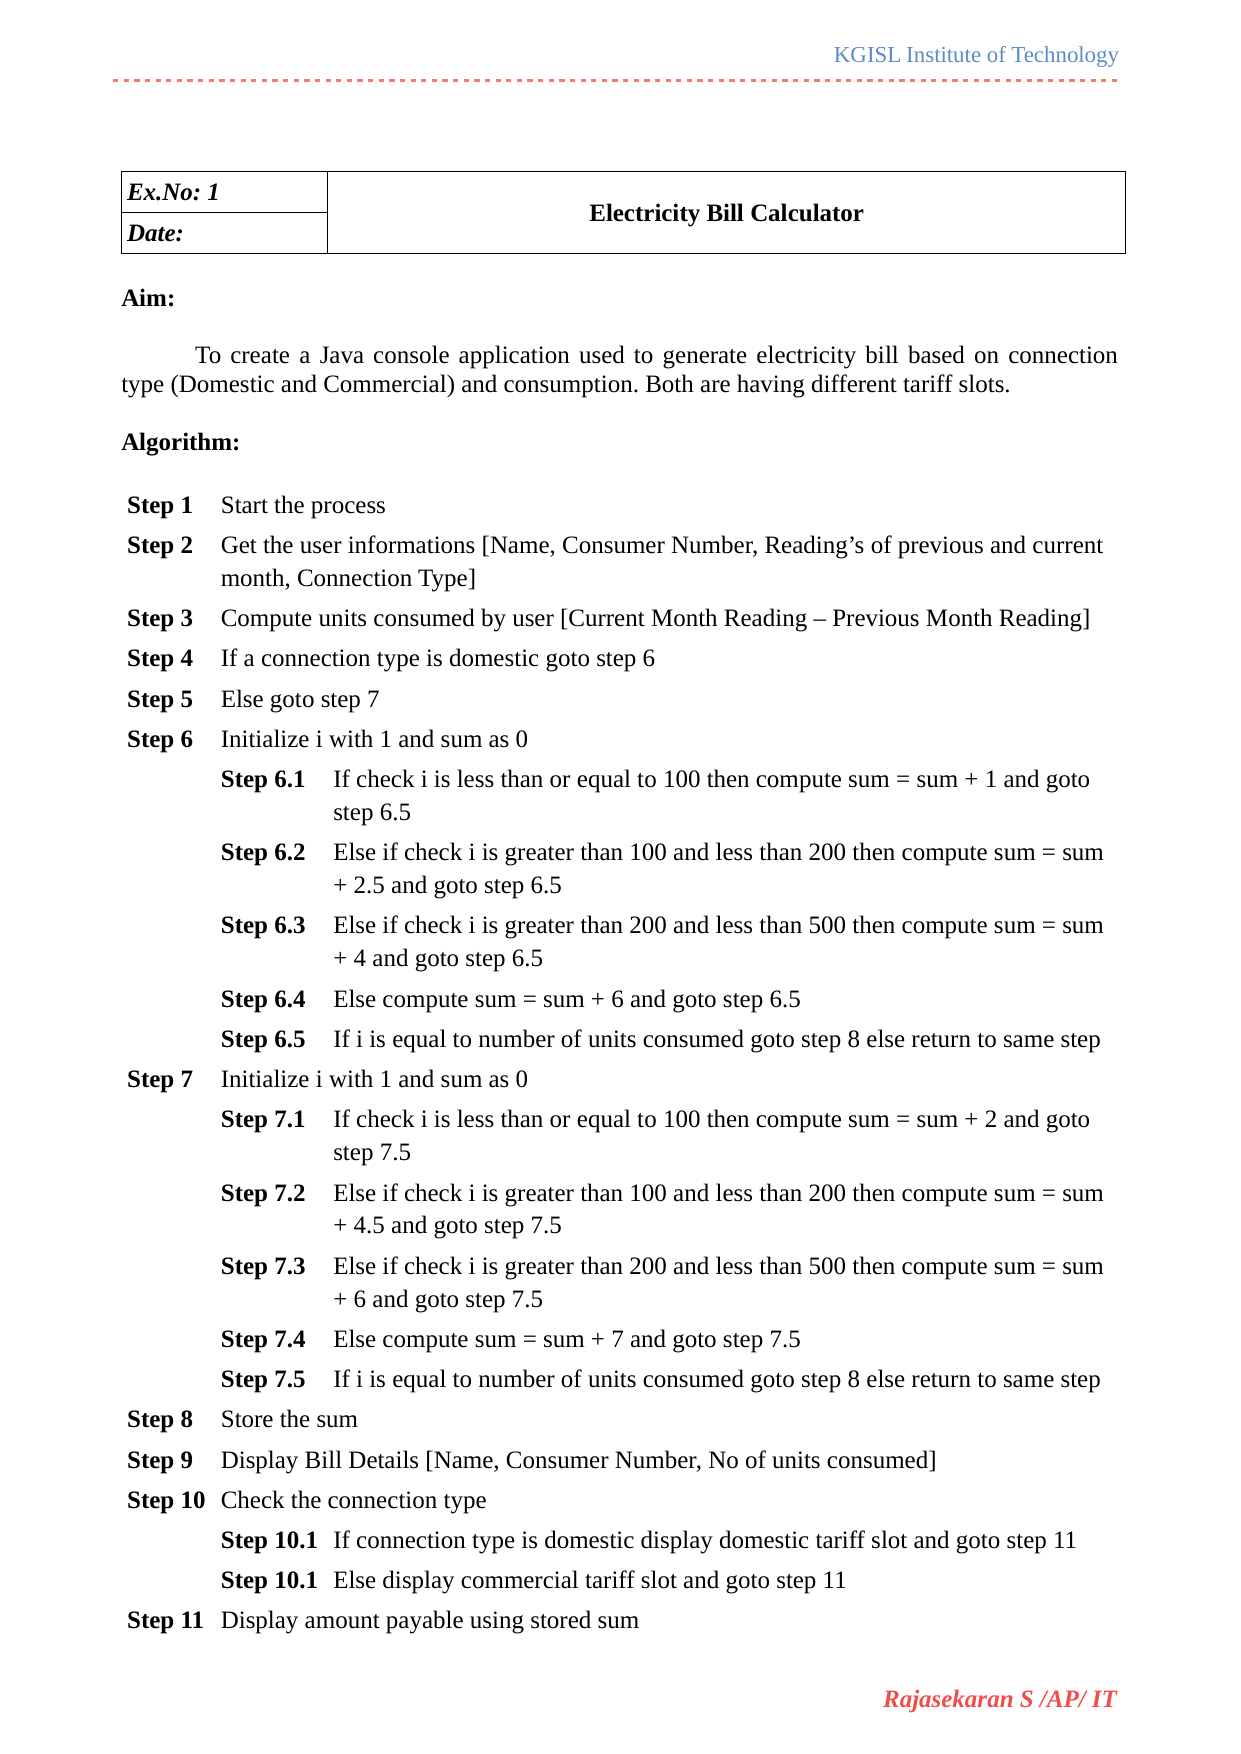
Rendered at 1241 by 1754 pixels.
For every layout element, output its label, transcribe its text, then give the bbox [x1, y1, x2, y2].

table_cell [121, 1245, 215, 1318]
table_cell If connection type is domestic display domestic tariff slot and goto step 11 [327, 1519, 1126, 1559]
text Algorithm: [121, 427, 1119, 455]
table_cell [121, 1359, 215, 1399]
table_cell Initialize i with 1 and sum as 0 [215, 718, 1126, 758]
table_cell If check i is less than or equal to 100 then compute sum = sum + 2 and goto step 7.5 [327, 1099, 1126, 1172]
text Aim: [121, 283, 1119, 312]
table_cell Step 6.1 [215, 758, 327, 832]
table_cell Date: [122, 213, 327, 253]
table_cell Step 8 [121, 1399, 215, 1439]
table_cell Step 9 [121, 1439, 215, 1479]
table_cell Step 6.4 [215, 978, 327, 1018]
table_cell Display amount payable using stored sum [215, 1600, 1126, 1640]
table_cell Else goto step 7 [215, 678, 1126, 718]
table_cell [121, 1560, 215, 1600]
table_cell Display Bill Details [Name, Consumer Number, No of units consumed] [215, 1439, 1126, 1479]
table_header Ex.No: 1 [122, 172, 327, 212]
table_cell Step 6.5 [215, 1018, 327, 1058]
table_cell [121, 1099, 215, 1172]
table_cell If i is equal to number of units consumed goto step 8 else return to same step [327, 1018, 1126, 1058]
table_cell Else if check i is greater than 100 and less than 200 then compute sum = sum + 4.5 and goto step 7.5 [327, 1172, 1126, 1245]
table_cell If check i is less than or equal to 100 then compute sum = sum + 1 and goto step 6.5 [327, 758, 1126, 832]
table_header Step 1 [121, 484, 215, 524]
table_cell Store the sum [215, 1399, 1126, 1439]
table_cell [121, 1172, 215, 1245]
table_cell Check the connection type [215, 1479, 1126, 1519]
table_cell Step 7.4 [215, 1318, 327, 1358]
table_cell Compute units consumed by user [Current Month Reading – Previous Month Reading] [215, 598, 1126, 638]
table_cell Else compute sum = sum + 6 and goto step 6.5 [327, 978, 1126, 1018]
table_cell Else compute sum = sum + 7 and goto step 7.5 [327, 1318, 1126, 1358]
table_cell Else if check i is greater than 100 and less than 200 then compute sum = sum + 2.5 and goto step 6.5 [327, 832, 1126, 905]
table_cell Step 7.3 [215, 1245, 327, 1318]
table_cell Else if check i is greater than 200 and less than 500 then compute sum = sum + 6 and goto step 7.5 [327, 1245, 1126, 1318]
table_cell Step 10.1 [215, 1519, 327, 1559]
table_cell If i is equal to number of units consumed goto step 8 else return to same step [327, 1359, 1126, 1399]
table_cell Step 6.3 [215, 905, 327, 978]
table_cell [121, 832, 215, 905]
table_cell Initialize i with 1 and sum as 0 [215, 1059, 1126, 1099]
table_cell Step 6 [121, 718, 215, 758]
table_cell Step 5 [121, 678, 215, 718]
table_cell [121, 758, 215, 832]
table_cell Step 7.5 [215, 1359, 327, 1399]
table_cell Else if check i is greater than 200 and less than 500 then compute sum = sum + 4 and goto step 6.5 [327, 905, 1126, 978]
table_cell Get the user informations [Name, Consumer Number, Reading’s of previous and current month, Connection Type] [215, 524, 1126, 597]
table_cell If a connection type is domestic goto step 6 [215, 638, 1126, 678]
table_cell Step 4 [121, 638, 215, 678]
table_cell Step 10 [121, 1479, 215, 1519]
table_cell Step 2 [121, 524, 215, 597]
table_header Start the process [215, 484, 1126, 524]
table_cell [121, 905, 215, 978]
table_cell Step 7 [121, 1059, 215, 1099]
table_cell Step 7.2 [215, 1172, 327, 1245]
table_cell Step 11 [121, 1600, 215, 1640]
table_cell Step 10.1 [215, 1560, 327, 1600]
text To create a Java console application used to generate electricity bill based on connection type (Domestic and Commercial) and consumption. Both are having different tariff slots. [121, 340, 1119, 398]
table_cell [121, 1519, 215, 1559]
table_cell Step 7.1 [215, 1099, 327, 1172]
table_cell Step 6.2 [215, 832, 327, 905]
table_cell Else display commercial tariff slot and goto step 11 [327, 1560, 1126, 1600]
table_header Electricity Bill Calculator [328, 172, 1125, 253]
table_cell [121, 1018, 215, 1058]
table_cell [121, 1318, 215, 1358]
table_cell [121, 978, 215, 1018]
table_cell Step 3 [121, 598, 215, 638]
